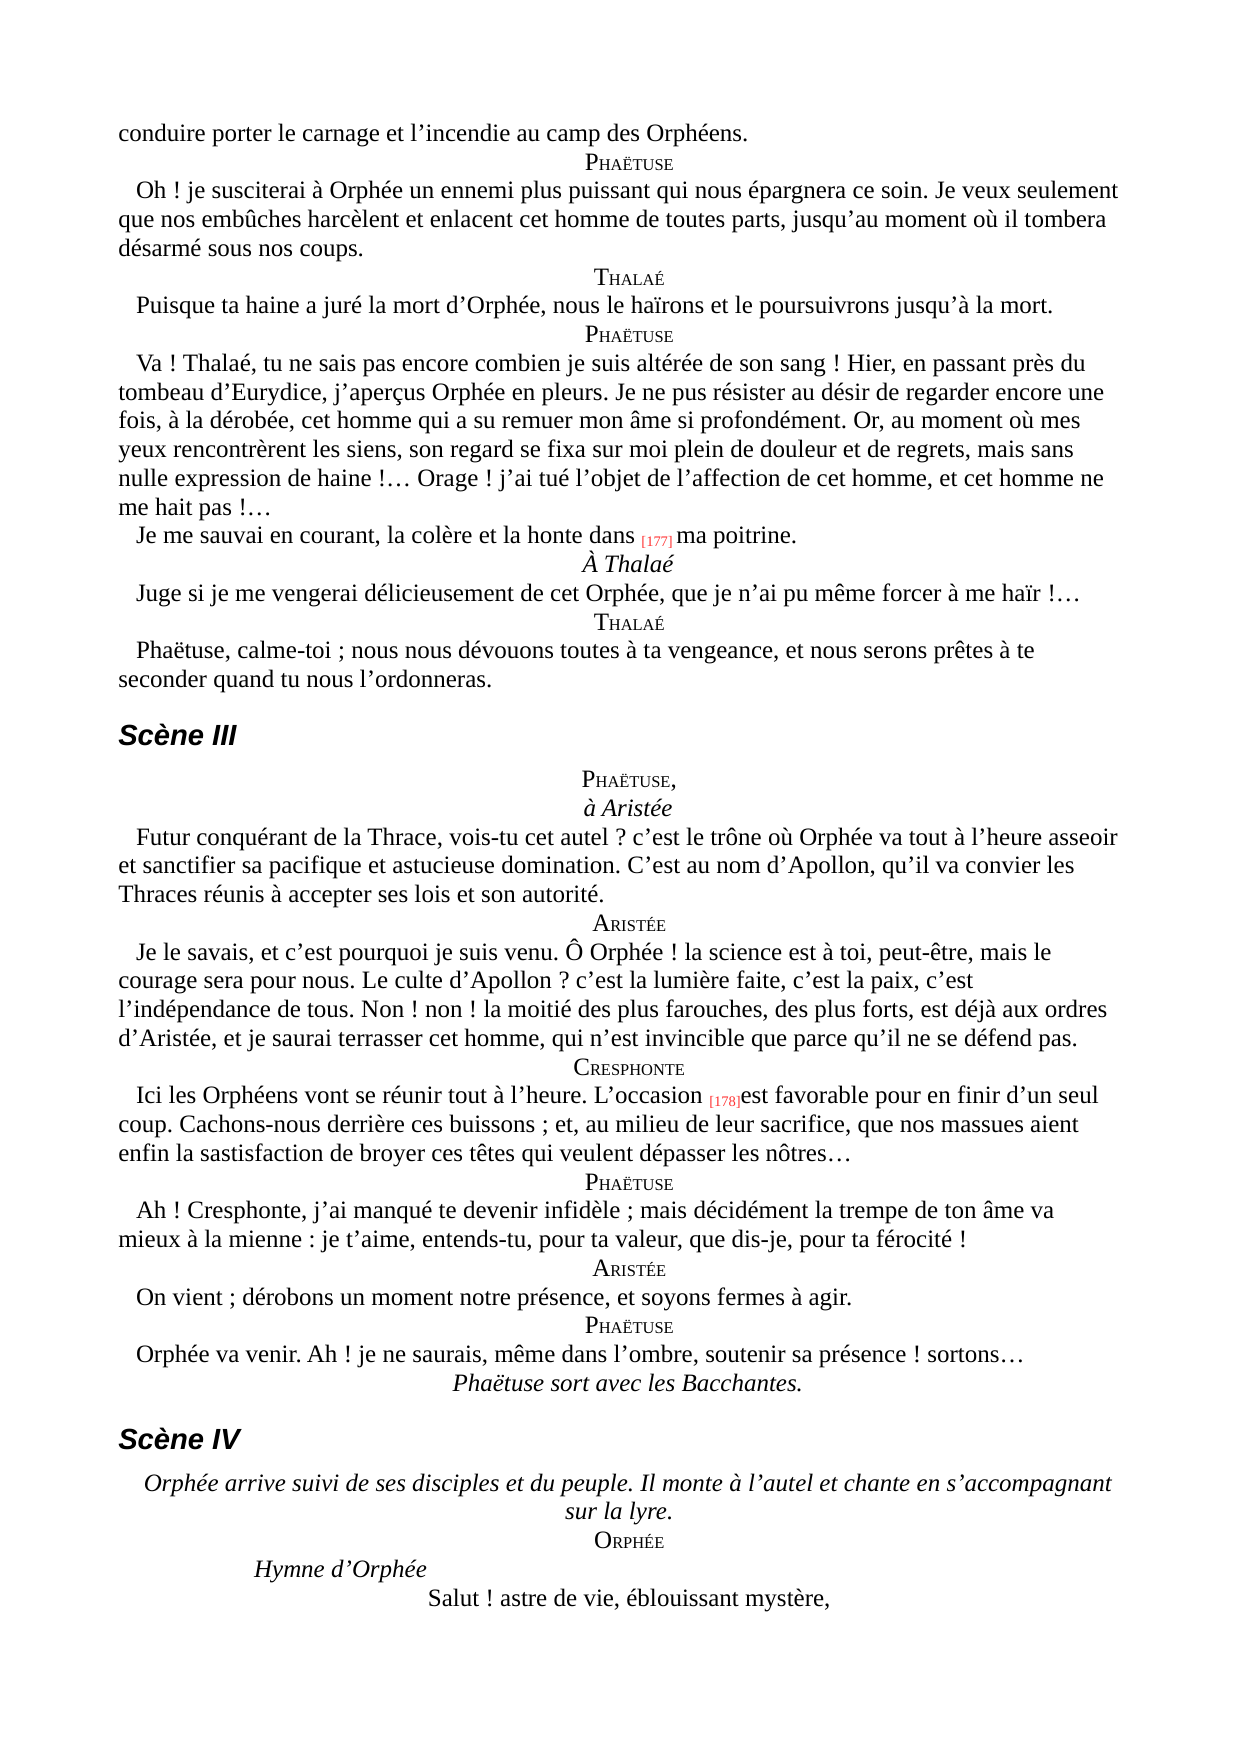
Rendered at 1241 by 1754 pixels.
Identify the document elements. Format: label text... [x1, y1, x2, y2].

text Orphée [118, 1525, 1122, 1554]
text Je me sauvai en courant, la colère et la honte dans [177] ma poitrine. [118, 521, 1122, 549]
text Phaëtuse [118, 1310, 1122, 1339]
text Phaëtuse [118, 1167, 1122, 1195]
text Va ! Thalaé, tu ne sais pas encore combien je suis altérée de son sang ! Hier, en passant près du tombeau d’Eurydice, j’aperçus Orphée en pleurs. Je ne pus résister au désir de regarder encore une fois, à la dérobée, cet homme qui a su remuer mon âme si profondément. Or, au moment où mes yeux rencontrèrent les siens, son regard se fixa sur moi plein de douleur et de regrets, mais sans nulle expression de haine !… Orage ! j’ai tué l’objet de l’affection de cet homme, et cet homme ne me hait pas !… [118, 348, 1122, 521]
text Hymne d’Orphée [236, 1554, 1004, 1583]
subtitle Scène III [118, 718, 1122, 752]
text À Thalaé [118, 549, 1122, 578]
text Phaëtuse, calme-toi ; nous nous dévouons toutes à ta vengeance, et nous serons prêtes à te seconder quand tu nous l’ordonneras. [118, 636, 1122, 693]
text Aristée [118, 908, 1122, 937]
text Salut ! astre de vie, éblouissant mystère, [118, 1583, 1122, 1611]
text Ici les Orphéens vont se réunir tout à l’heure. L’occasion [178]est favorable pour en finir d’un seul coup. Cachons-nous derrière ces buissons ; et, au milieu de leur sacrifice, que nos massues aient enfin la sastisfaction de broyer ces têtes qui veulent dépasser les nôtres… [118, 1080, 1122, 1167]
text Orphée arrive suivi de ses disciples et du peuple. Il monte à l’autel et chante en s’accompagnant sur la lyre. [118, 1468, 1122, 1525]
subtitle Scène IV [118, 1422, 1122, 1455]
text Futur conquérant de la Thrace, vois-tu cet autel ? c’est le trône où Orphée va tout à l’heure asseoir et sanctifier sa pacifique et astucieuse domination. C’est au nom d’Apollon, qu’il va convier les Thraces réunis à accepter ses lois et son autorité. [118, 822, 1122, 908]
text Phaëtuse [118, 319, 1122, 348]
text Thalaé [118, 607, 1122, 636]
text Oh ! je susciterai à Orphée un ennemi plus puissant qui nous épargnera ce soin. Je veux seulement que nos embûches harcèlent et enlacent cet homme de toutes parts, jusqu’au moment où il tombera désarmé sous nos coups. [118, 176, 1122, 262]
text Ah ! Cresphonte, j’ai manqué te devenir infidèle ; mais décidément la trempe de ton âme va mieux à la mienne : je t’aime, entends-tu, pour ta valeur, que dis-je, pour ta férocité ! [118, 1195, 1122, 1253]
text On vient ; dérobons un moment notre présence, et soyons fermes à agir. [118, 1282, 1122, 1310]
text Aristée [118, 1253, 1122, 1282]
text conduire porter le carnage et l’incendie au camp des Orphéens. [118, 118, 1122, 147]
text Phaëtuse, [118, 764, 1122, 793]
text Orphée va venir. Ah ! je ne saurais, même dans l’ombre, soutenir sa présence ! sortons… [118, 1339, 1122, 1368]
text Juge si je me vengerai délicieusement de cet Orphée, que je n’ai pu même forcer à me haïr !… [118, 578, 1122, 607]
text Puisque ta haine a juré la mort d’Orphée, nous le haïrons et le poursuivrons jusqu’à la mort. [118, 291, 1122, 319]
text à Aristée [118, 793, 1122, 822]
text Phaëtuse [118, 147, 1122, 176]
text Thalaé [118, 262, 1122, 291]
text Phaëtuse sort avec les Bacchantes. [118, 1368, 1122, 1397]
text Je le savais, et c’est pourquoi je suis venu. Ô Orphée ! la science est à toi, peut-être, mais le courage sera pour nous. Le culte d’Apollon ? c’est la lumière faite, c’est la paix, c’est l’indépendance de tous. Non ! non ! la moitié des plus farouches, des plus forts, est déjà aux ordres d’Aristée, et je saurai terrasser cet homme, qui n’est invincible que parce qu’il ne se défend pas. [118, 937, 1122, 1052]
text Cresphonte [118, 1052, 1122, 1080]
